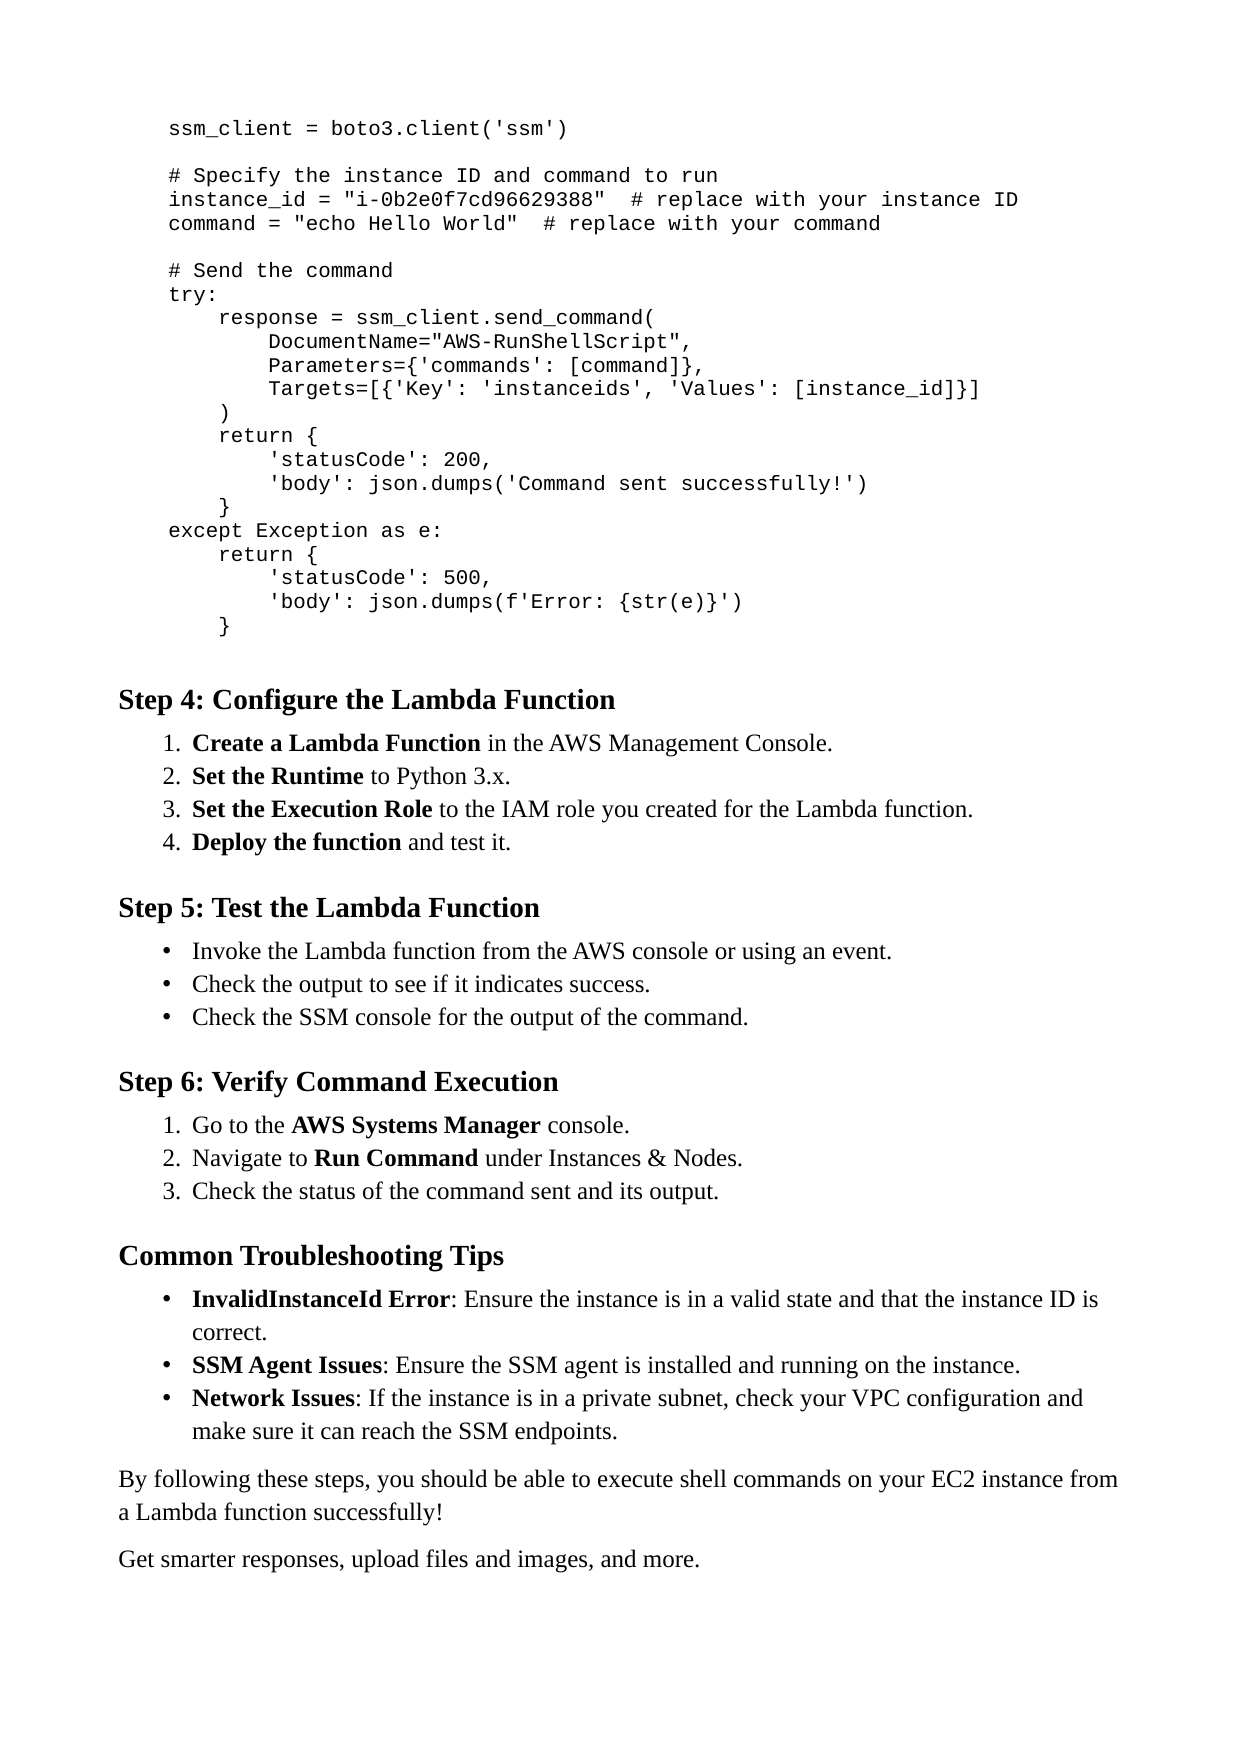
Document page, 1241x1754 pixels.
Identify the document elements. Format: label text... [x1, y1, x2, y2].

list SSM Agent Issues: Ensure the SSM agent is installed and running on the instance. [162, 1350, 1122, 1379]
list Check the status of the command sent and its output. [162, 1176, 1122, 1205]
list Navigate to Run Command under Instances & Nodes. [162, 1143, 1122, 1172]
subtitle Step 6: Verify Command Execution [118, 1064, 1122, 1097]
text Targets=[{'Key': 'instanceids', 'Values': [instance_id]}] [118, 378, 1122, 402]
subtitle Step 5: Test the Lambda Function [118, 890, 1122, 923]
text Get smarter responses, upload files and images, and more. [118, 1544, 1122, 1573]
text DocumentName="AWS-RunShellScript", [118, 331, 1122, 354]
text } [118, 615, 1122, 638]
text 'statusCode': 500, [118, 567, 1122, 591]
text ssm_client = boto3.client('ssm') [118, 118, 1122, 142]
list Deploy the function and test it. [162, 827, 1122, 856]
subtitle Common Troubleshooting Tips [118, 1238, 1122, 1272]
text except Exception as e: [118, 520, 1122, 544]
list Create a Lambda Function in the AWS Management Console. [162, 728, 1122, 757]
text 'body': json.dumps('Command sent successfully!') [118, 473, 1122, 496]
text command = "echo Hello World" # replace with your command [118, 213, 1122, 236]
list Set the Runtime to Python 3.x. [162, 761, 1122, 790]
text response = ssm_client.send_command( [118, 307, 1122, 331]
text return { [118, 426, 1122, 449]
text try: [118, 284, 1122, 307]
subtitle Step 4: Configure the Lambda Function [118, 682, 1122, 716]
list Set the Execution Role to the IAM role you created for the Lambda function. [162, 794, 1122, 823]
text Parameters={'commands': [command]}, [118, 354, 1122, 378]
text By following these steps, you should be able to execute shell commands on your EC2 instance from a Lambda function successfully! [118, 1464, 1122, 1526]
list Invoke the Lambda function from the AWS console or using an event. [162, 936, 1122, 964]
text return { [118, 544, 1122, 567]
list Check the output to see if it indicates success. [162, 969, 1122, 997]
list Network Issues: If the instance is in a private subnet, check your VPC configuration and make sure it can reach the SSM endpoints. [162, 1383, 1122, 1445]
list InvalidInstanceId Error: Ensure the instance is in a valid state and that the instance ID is correct. [162, 1284, 1122, 1346]
text # Specify the instance ID and command to run [118, 165, 1122, 189]
list Check the SSM console for the output of the command. [162, 1002, 1122, 1031]
text 'statusCode': 200, [118, 449, 1122, 473]
list Go to the AWS Systems Manager console. [162, 1110, 1122, 1139]
text instance_id = "i-0b2e0f7cd96629388" # replace with your instance ID [118, 189, 1122, 213]
text } [118, 496, 1122, 520]
text 'body': json.dumps(f'Error: {str(e)}') [118, 591, 1122, 615]
text # Send the command [118, 260, 1122, 284]
text ) [118, 402, 1122, 426]
